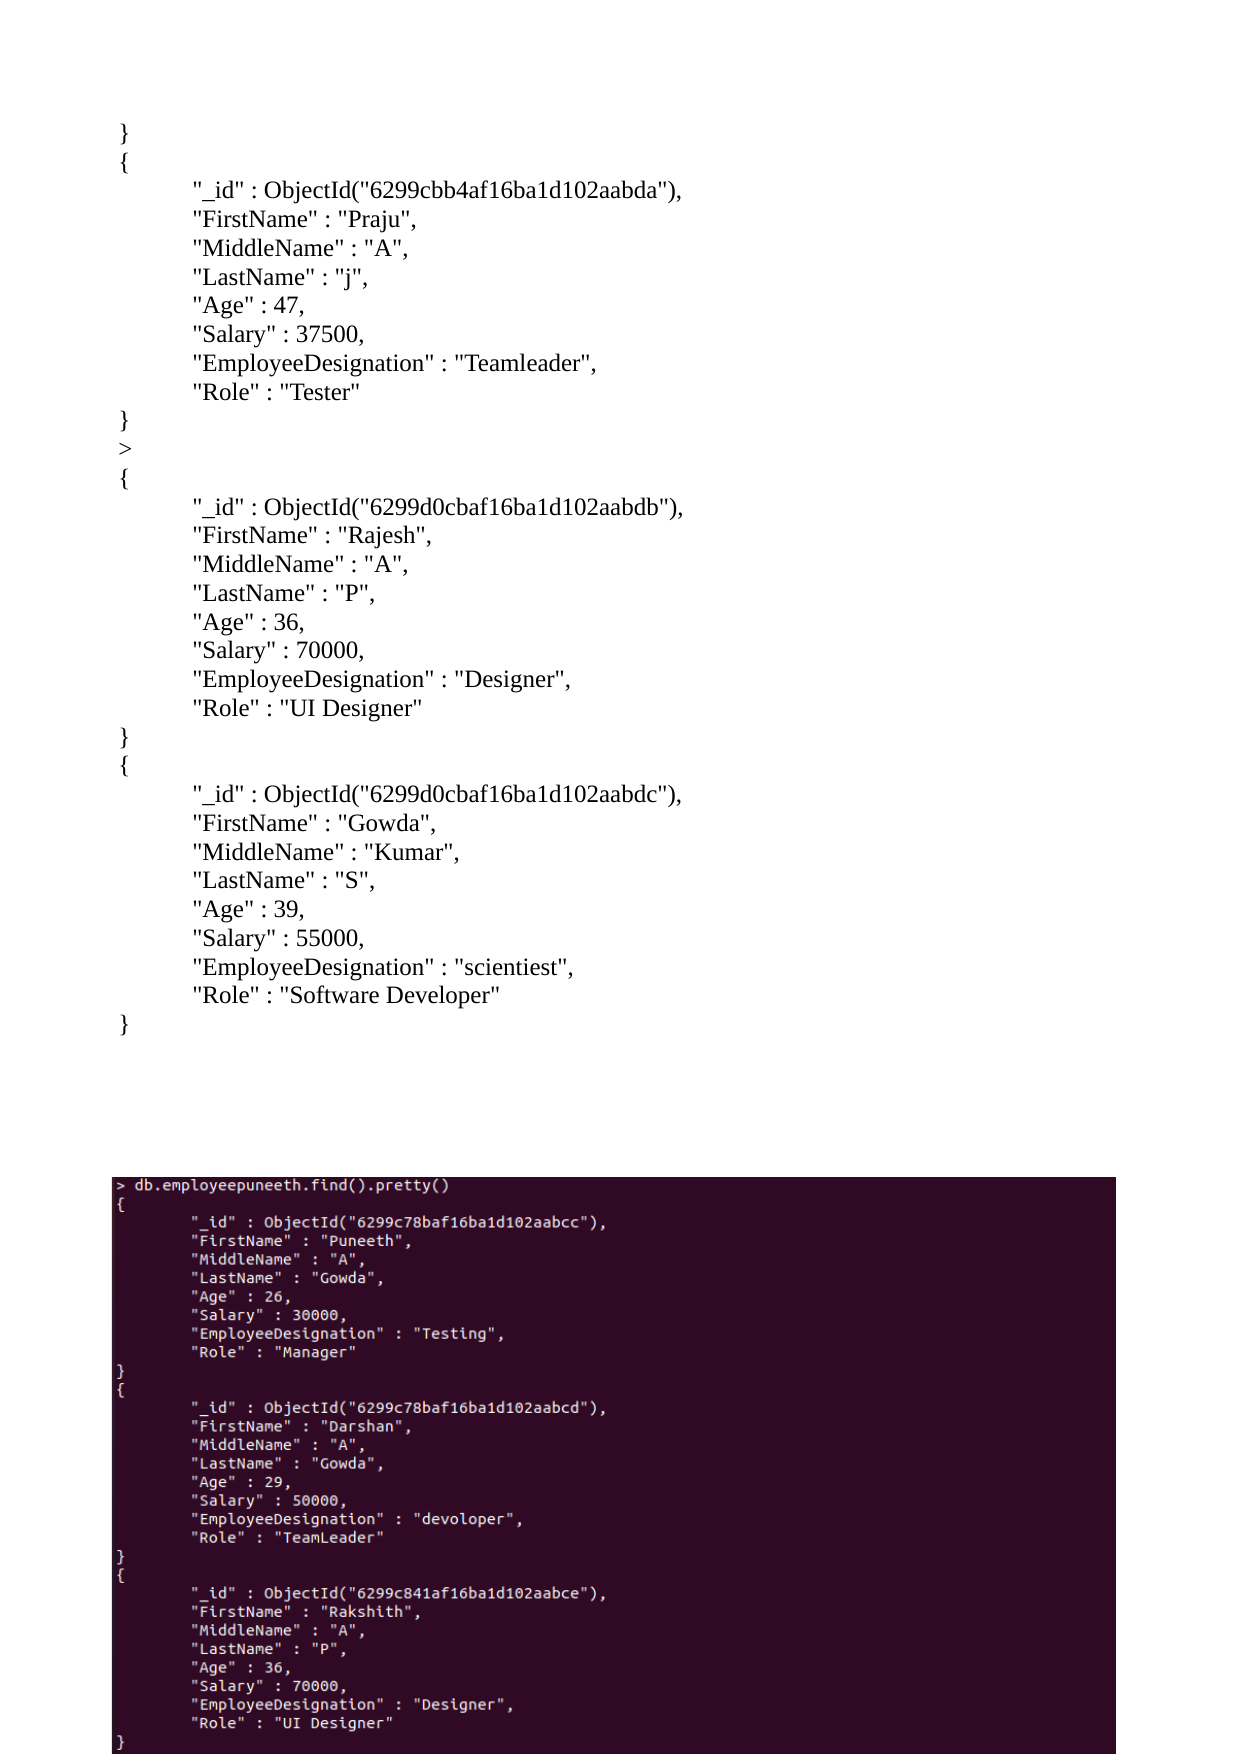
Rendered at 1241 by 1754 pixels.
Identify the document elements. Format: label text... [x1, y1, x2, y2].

text "Role" : "Software Developer" [118, 981, 1122, 1009]
text "Salary" : 70000, [118, 636, 1122, 664]
text } [118, 1009, 1122, 1038]
text "MiddleName" : "Kumar", [118, 837, 1122, 866]
text "EmployeeDesignation" : "Designer", [118, 664, 1122, 693]
text "Age" : 39, [118, 894, 1122, 923]
text } [118, 118, 1122, 147]
text "Role" : "UI Designer" [118, 693, 1122, 722]
text "LastName" : "j", [118, 262, 1122, 291]
text "FirstName" : "Rajesh", [118, 521, 1122, 549]
text "Age" : 47, [118, 291, 1122, 319]
text "MiddleName" : "A", [118, 549, 1122, 578]
text > [118, 434, 1122, 463]
text "LastName" : "S", [118, 866, 1122, 894]
text "FirstName" : "Praju", [118, 204, 1122, 233]
text "LastName" : "P", [118, 578, 1122, 607]
text } [118, 722, 1122, 751]
text "_id" : ObjectId("6299cbb4af16ba1d102aabda"), [118, 176, 1122, 204]
text "Role" : "Tester" [118, 377, 1122, 406]
text { [118, 463, 1122, 492]
text } [118, 406, 1122, 434]
picture [111, 1177, 1116, 1754]
text "FirstName" : "Gowda", [118, 808, 1122, 837]
text { [118, 147, 1122, 176]
text "Age" : 36, [118, 607, 1122, 636]
text "EmployeeDesignation" : "Teamleader", [118, 348, 1122, 377]
text "EmployeeDesignation" : "scientiest", [118, 952, 1122, 981]
text "Salary" : 37500, [118, 319, 1122, 348]
text { [118, 751, 1122, 779]
text "Salary" : 55000, [118, 923, 1122, 952]
text "_id" : ObjectId("6299d0cbaf16ba1d102aabdb"), [118, 492, 1122, 521]
text "MiddleName" : "A", [118, 233, 1122, 262]
text "_id" : ObjectId("6299d0cbaf16ba1d102aabdc"), [118, 779, 1122, 808]
